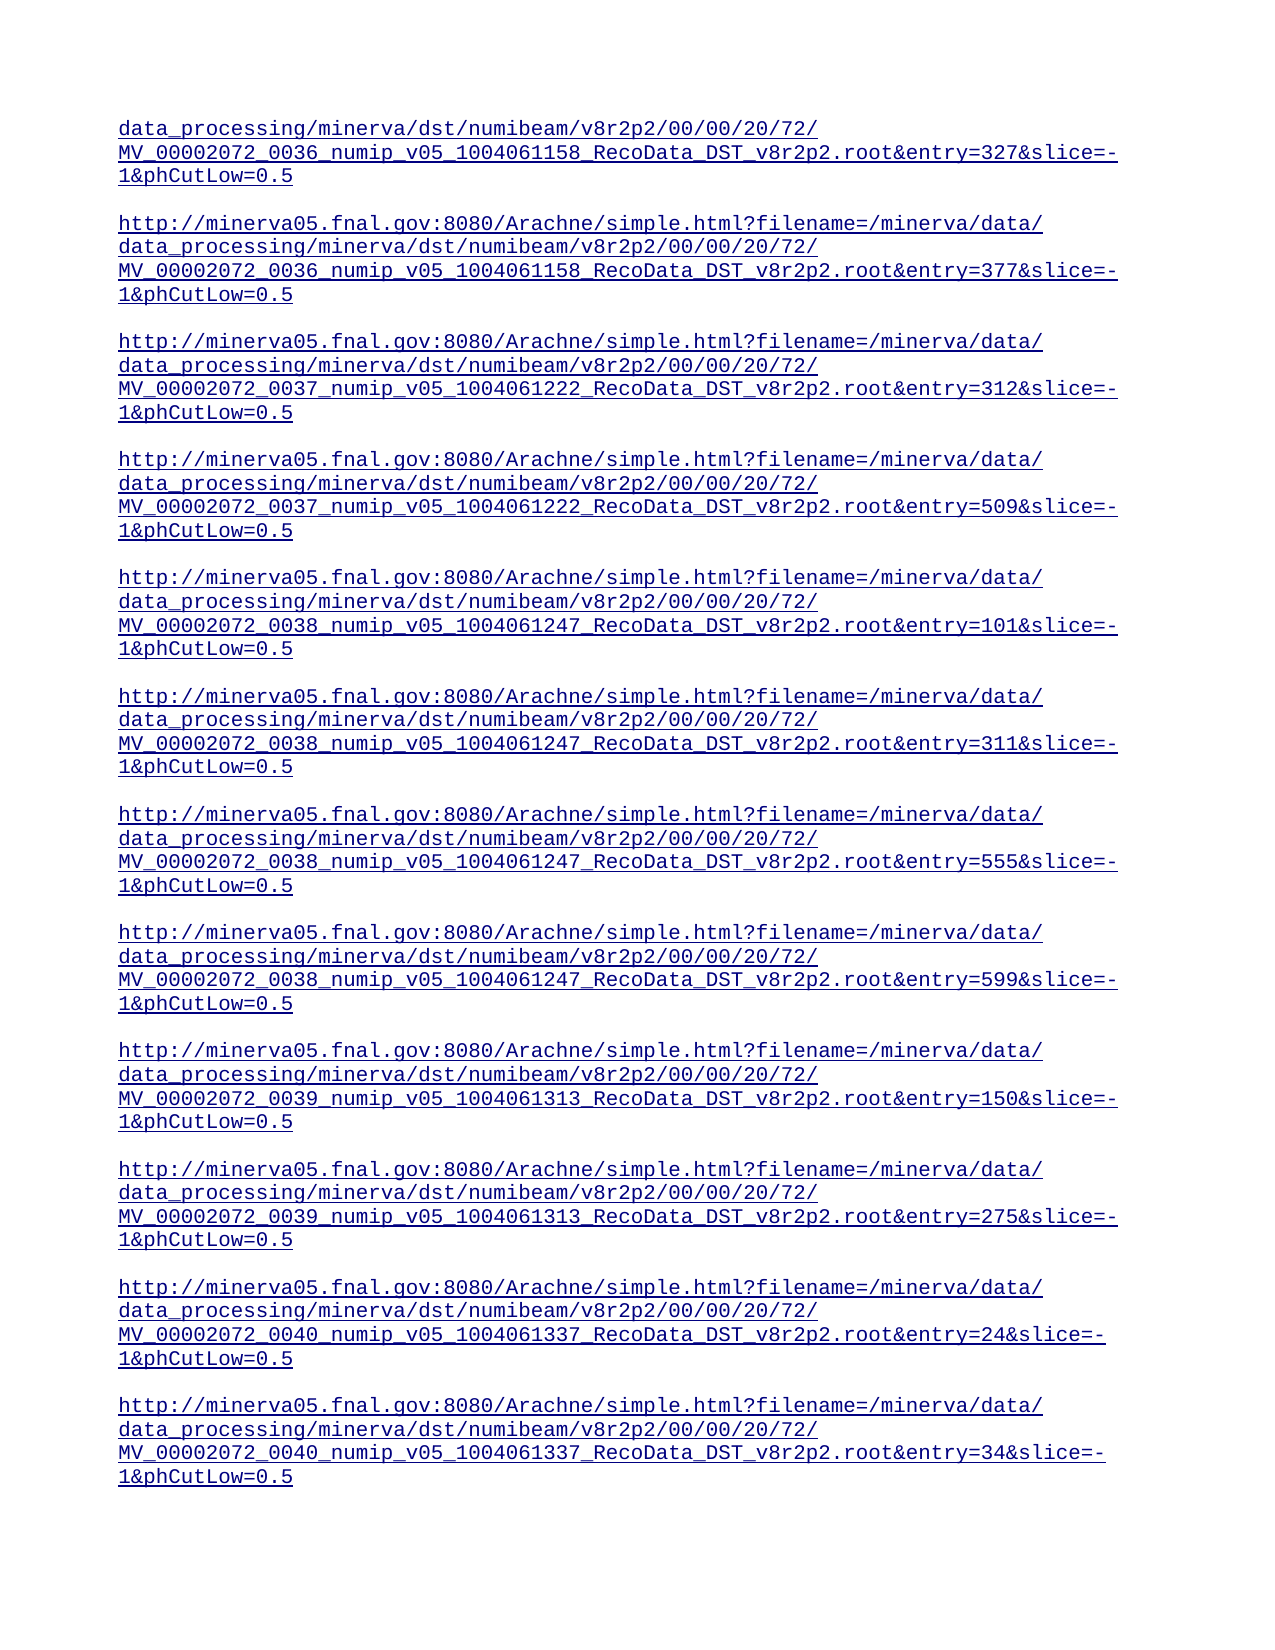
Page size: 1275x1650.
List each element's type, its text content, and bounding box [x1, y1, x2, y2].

text http://minerva05.fnal.gov:8080/Arachne/simple.html?filename=/minerva/data/data_processing/minerva/dst/numibeam/v8r2p2/00/00/20/72/MV_00002072_0039_numip_v05_1004061313_RecoData_DST_v8r2p2.root&entry=150&slice=-1&phCutLow=0.5 [118, 1040, 1157, 1135]
text http://minerva05.fnal.gov:8080/Arachne/simple.html?filename=/minerva/data/data_processing/minerva/dst/numibeam/v8r2p2/00/00/20/72/MV_00002072_0036_numip_v05_1004061158_RecoData_DST_v8r2p2.root&entry=377&slice=-1&phCutLow=0.5 [118, 213, 1157, 307]
text http://minerva05.fnal.gov:8080/Arachne/simple.html?filename=/minerva/data/data_processing/minerva/dst/numibeam/v8r2p2/00/00/20/72/MV_00002072_0038_numip_v05_1004061247_RecoData_DST_v8r2p2.root&entry=311&slice=-1&phCutLow=0.5 [118, 686, 1157, 780]
text http://minerva05.fnal.gov:8080/Arachne/simple.html?filename=/minerva/data/data_processing/minerva/dst/numibeam/v8r2p2/00/00/20/72/MV_00002072_0040_numip_v05_1004061337_RecoData_DST_v8r2p2.root&entry=24&slice=-1&phCutLow=0.5 [118, 1277, 1157, 1371]
text data_processing/minerva/dst/numibeam/v8r2p2/00/00/20/72/MV_00002072_0036_numip_v05_1004061158_RecoData_DST_v8r2p2.root&entry=327&slice=-1&phCutLow=0.5 [118, 118, 1157, 189]
text http://minerva05.fnal.gov:8080/Arachne/simple.html?filename=/minerva/data/data_processing/minerva/dst/numibeam/v8r2p2/00/00/20/72/MV_00002072_0040_numip_v05_1004061337_RecoData_DST_v8r2p2.root&entry=34&slice=-1&phCutLow=0.5 [118, 1395, 1157, 1489]
text http://minerva05.fnal.gov:8080/Arachne/simple.html?filename=/minerva/data/data_processing/minerva/dst/numibeam/v8r2p2/00/00/20/72/MV_00002072_0038_numip_v05_1004061247_RecoData_DST_v8r2p2.root&entry=101&slice=-1&phCutLow=0.5 [118, 567, 1157, 662]
text http://minerva05.fnal.gov:8080/Arachne/simple.html?filename=/minerva/data/data_processing/minerva/dst/numibeam/v8r2p2/00/00/20/72/MV_00002072_0038_numip_v05_1004061247_RecoData_DST_v8r2p2.root&entry=555&slice=-1&phCutLow=0.5 [118, 804, 1157, 898]
text http://minerva05.fnal.gov:8080/Arachne/simple.html?filename=/minerva/data/data_processing/minerva/dst/numibeam/v8r2p2/00/00/20/72/MV_00002072_0039_numip_v05_1004061313_RecoData_DST_v8r2p2.root&entry=275&slice=-1&phCutLow=0.5 [118, 1158, 1157, 1253]
text http://minerva05.fnal.gov:8080/Arachne/simple.html?filename=/minerva/data/data_processing/minerva/dst/numibeam/v8r2p2/00/00/20/72/MV_00002072_0037_numip_v05_1004061222_RecoData_DST_v8r2p2.root&entry=312&slice=-1&phCutLow=0.5 [118, 331, 1157, 426]
text http://minerva05.fnal.gov:8080/Arachne/simple.html?filename=/minerva/data/data_processing/minerva/dst/numibeam/v8r2p2/00/00/20/72/MV_00002072_0037_numip_v05_1004061222_RecoData_DST_v8r2p2.root&entry=509&slice=-1&phCutLow=0.5 [118, 449, 1157, 544]
text http://minerva05.fnal.gov:8080/Arachne/simple.html?filename=/minerva/data/data_processing/minerva/dst/numibeam/v8r2p2/00/00/20/72/MV_00002072_0038_numip_v05_1004061247_RecoData_DST_v8r2p2.root&entry=599&slice=-1&phCutLow=0.5 [118, 922, 1157, 1017]
